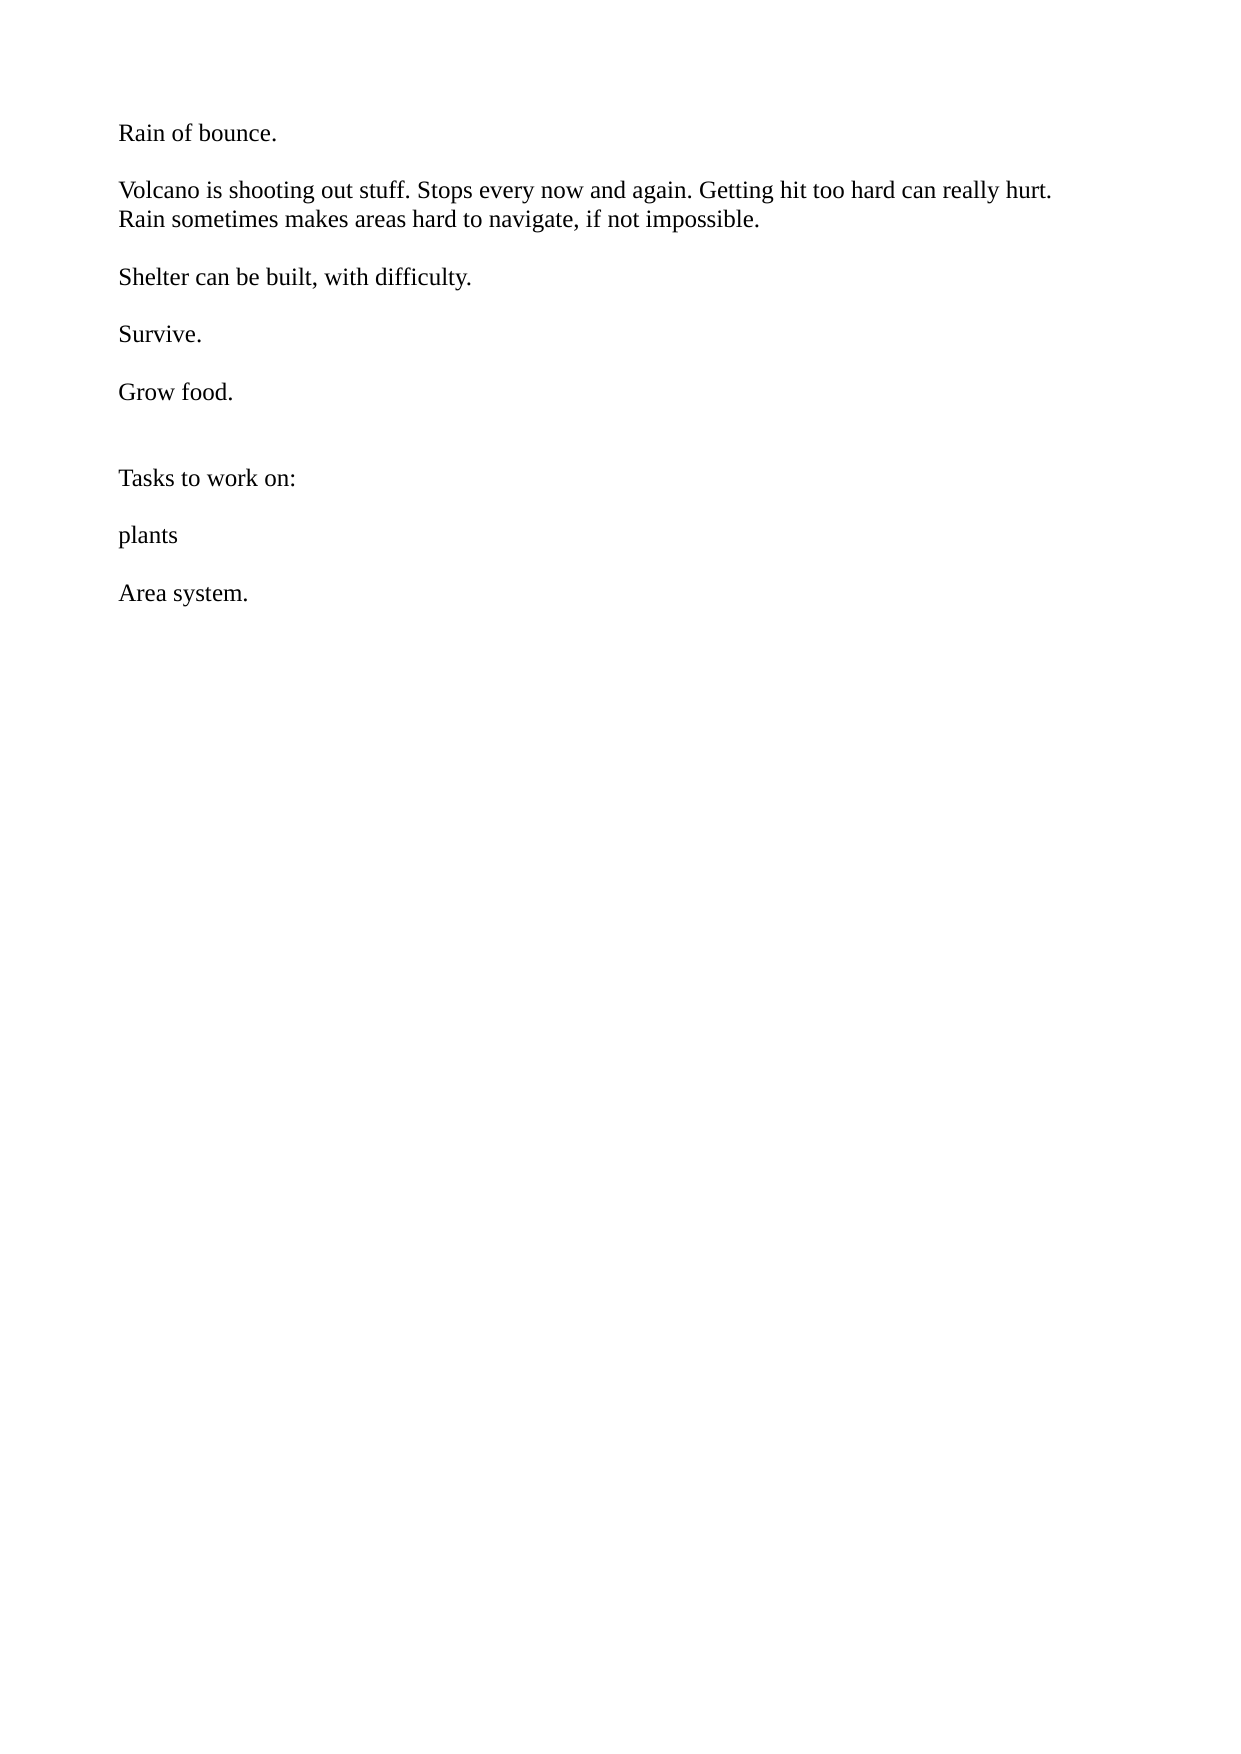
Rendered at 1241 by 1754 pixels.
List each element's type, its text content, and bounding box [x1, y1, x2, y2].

text Grow food. [118, 377, 1122, 406]
text Survive. [118, 319, 1122, 348]
text Shelter can be built, with difficulty. [118, 262, 1122, 291]
text Tasks to work on: [118, 463, 1122, 492]
text Area system. [118, 578, 1122, 607]
text Volcano is shooting out stuff. Stops every now and again. Getting hit too hard can really hurt. [118, 176, 1122, 204]
text Rain of bounce. [118, 118, 1122, 147]
text Rain sometimes makes areas hard to navigate, if not impossible. [118, 204, 1122, 233]
text plants [118, 521, 1122, 549]
